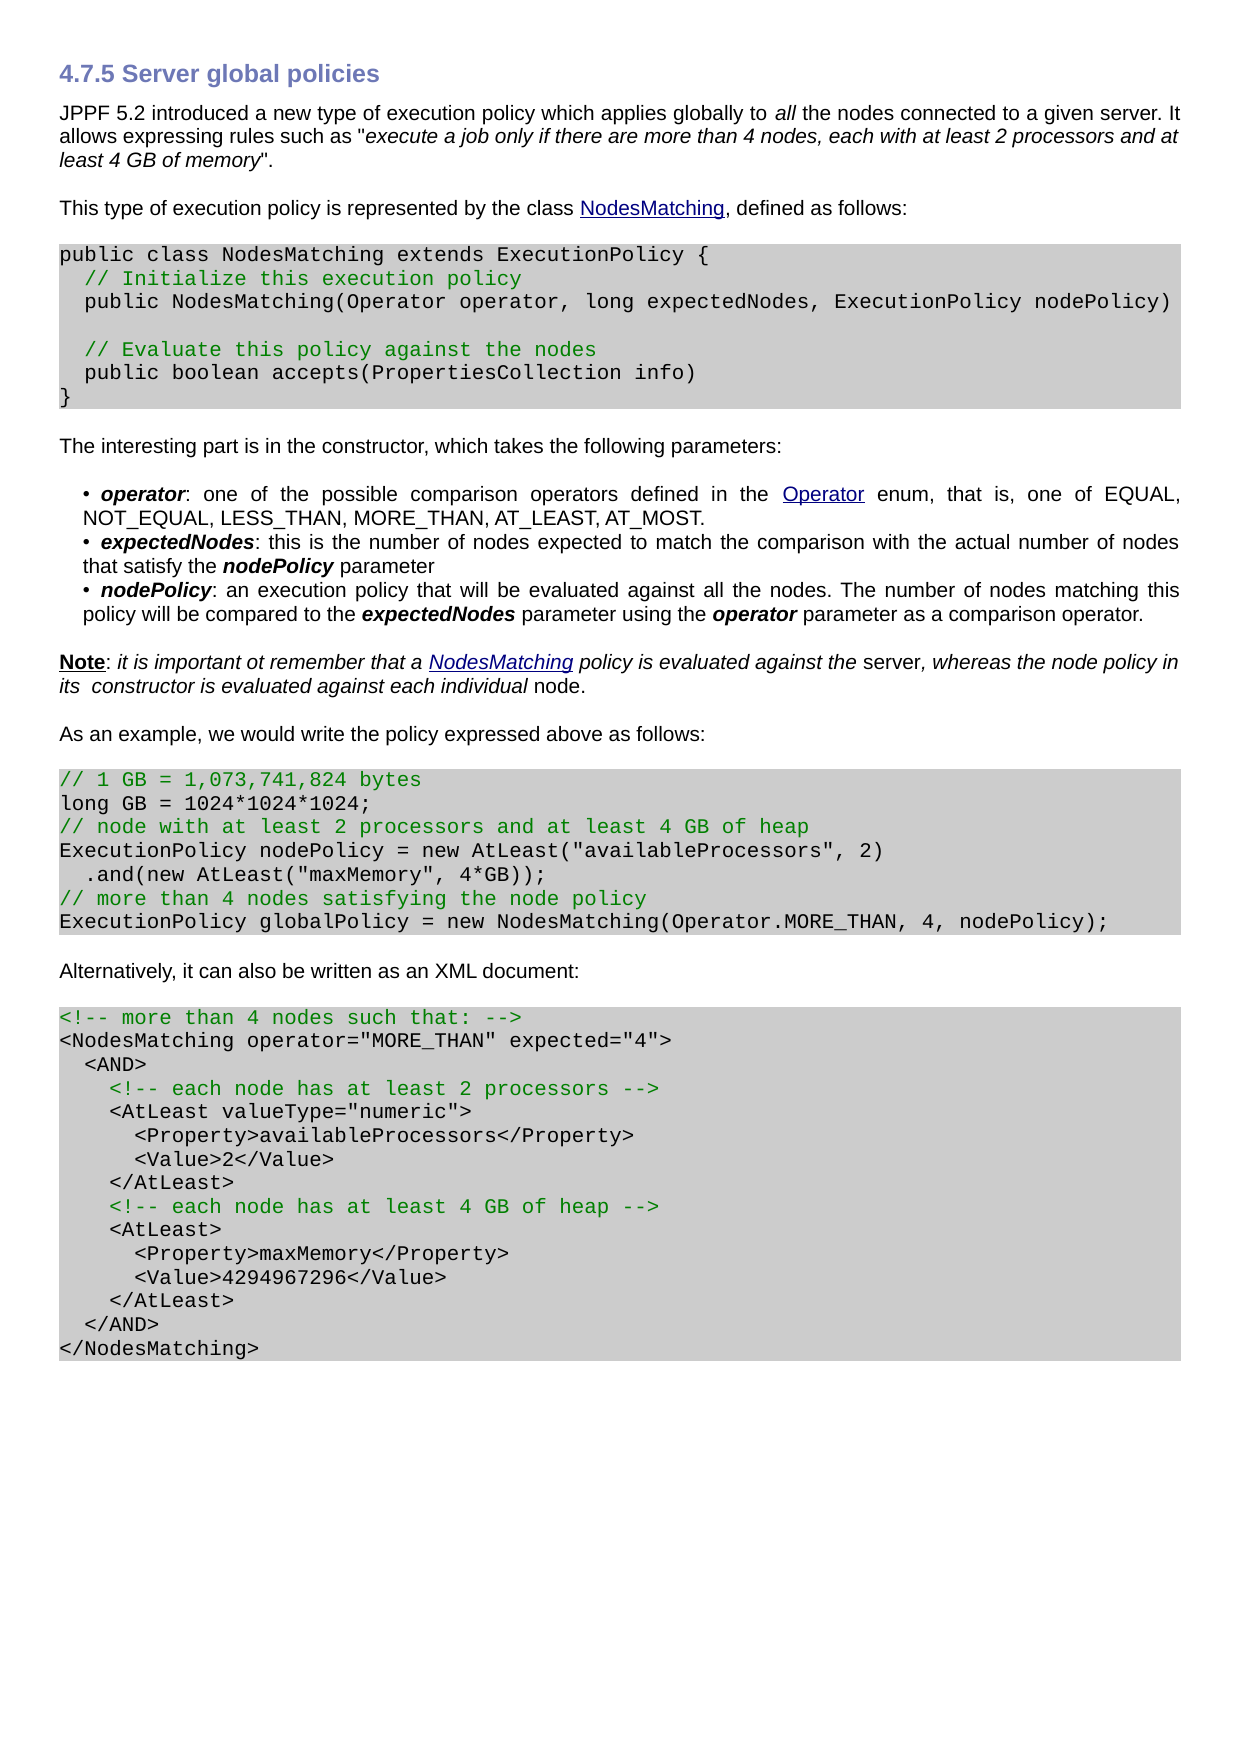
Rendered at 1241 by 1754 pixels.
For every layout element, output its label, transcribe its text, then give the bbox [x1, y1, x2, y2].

text .and(new AtLeast("maxMemory", 4*GB)); [59, 864, 1181, 887]
text <AtLeast> [59, 1219, 1181, 1243]
list nodePolicy: an execution policy that will be evaluated against all the nodes. The number of nodes matching this policy will be compared to the expectedNodes parameter using the operator parameter as a comparison operator. [83, 577, 1181, 626]
text public class NodesMatching extends ExecutionPolicy { [59, 244, 1181, 268]
text long GB = 1024*1024*1024; [59, 793, 1181, 817]
text // node with at least 2 processors and at least 4 GB of heap [59, 817, 1181, 840]
list operator: one of the possible comparison operators defined in the Operator enum, that is, one of EQUAL, NOT_EQUAL, LESS_THAN, MORE_THAN, AT_LEAST, AT_MOST. [83, 481, 1181, 529]
text } [59, 386, 1181, 409]
subtitle Server global policies [59, 59, 1181, 88]
text JPPF 5.2 introduced a new type of execution policy which applies globally to all the nodes connected to a given server. It allows expressing rules such as "execute a job only if there are more than 4 nodes, each with at least 2 processors and at least 4 GB of memory". [59, 100, 1181, 172]
text <Property>availableProcessors</Property> [59, 1125, 1181, 1148]
text // more than 4 nodes satisfying the node policy [59, 887, 1181, 911]
text <Value>2</Value> [59, 1148, 1181, 1172]
text <AND> [59, 1054, 1181, 1078]
list expectedNodes: this is the number of nodes expected to match the comparison with the actual number of nodes that satisfy the nodePolicy parameter [83, 529, 1181, 577]
text <NodesMatching operator="MORE_THAN" expected="4"> [59, 1030, 1181, 1054]
text <AtLeast valueType="numeric"> [59, 1101, 1181, 1125]
text <!-- each node has at least 2 processors --> [59, 1078, 1181, 1101]
text The interesting part is in the constructor, which takes the following parameters: [59, 433, 1181, 457]
text // 1 GB = 1,073,741,824 bytes [59, 769, 1181, 793]
text </NodesMatching> [59, 1338, 1181, 1361]
text <!-- each node has at least 4 GB of heap --> [59, 1196, 1181, 1219]
text <Value>4294967296</Value> [59, 1267, 1181, 1290]
text </AND> [59, 1314, 1181, 1338]
text // Evaluate this policy against the nodes [59, 339, 1181, 362]
text </AtLeast> [59, 1290, 1181, 1314]
text <Property>maxMemory</Property> [59, 1243, 1181, 1267]
text As an example, we would write the policy expressed above as follows: [59, 721, 1181, 745]
text ExecutionPolicy globalPolicy = new NodesMatching(Operator.MORE_THAN, 4, nodePolicy); [59, 911, 1181, 935]
text ExecutionPolicy nodePolicy = new AtLeast("availableProcessors", 2) [59, 840, 1181, 864]
text public boolean accepts(PropertiesCollection info) [59, 362, 1181, 386]
text public NodesMatching(Operator operator, long expectedNodes, ExecutionPolicy nodePolicy) [59, 291, 1181, 315]
text // Initialize this execution policy [59, 268, 1181, 291]
text Note: it is important ot remember that a NodesMatching policy is evaluated against the server, whereas the node policy in its constructor is evaluated against each individual node. [59, 649, 1181, 697]
text </AtLeast> [59, 1172, 1181, 1196]
text Alternatively, it can also be written as an XML document: [59, 959, 1181, 983]
text This type of execution policy is represented by the class NodesMatching, defined as follows: [59, 196, 1181, 220]
text <!-- more than 4 nodes such that: --> [59, 1007, 1181, 1030]
